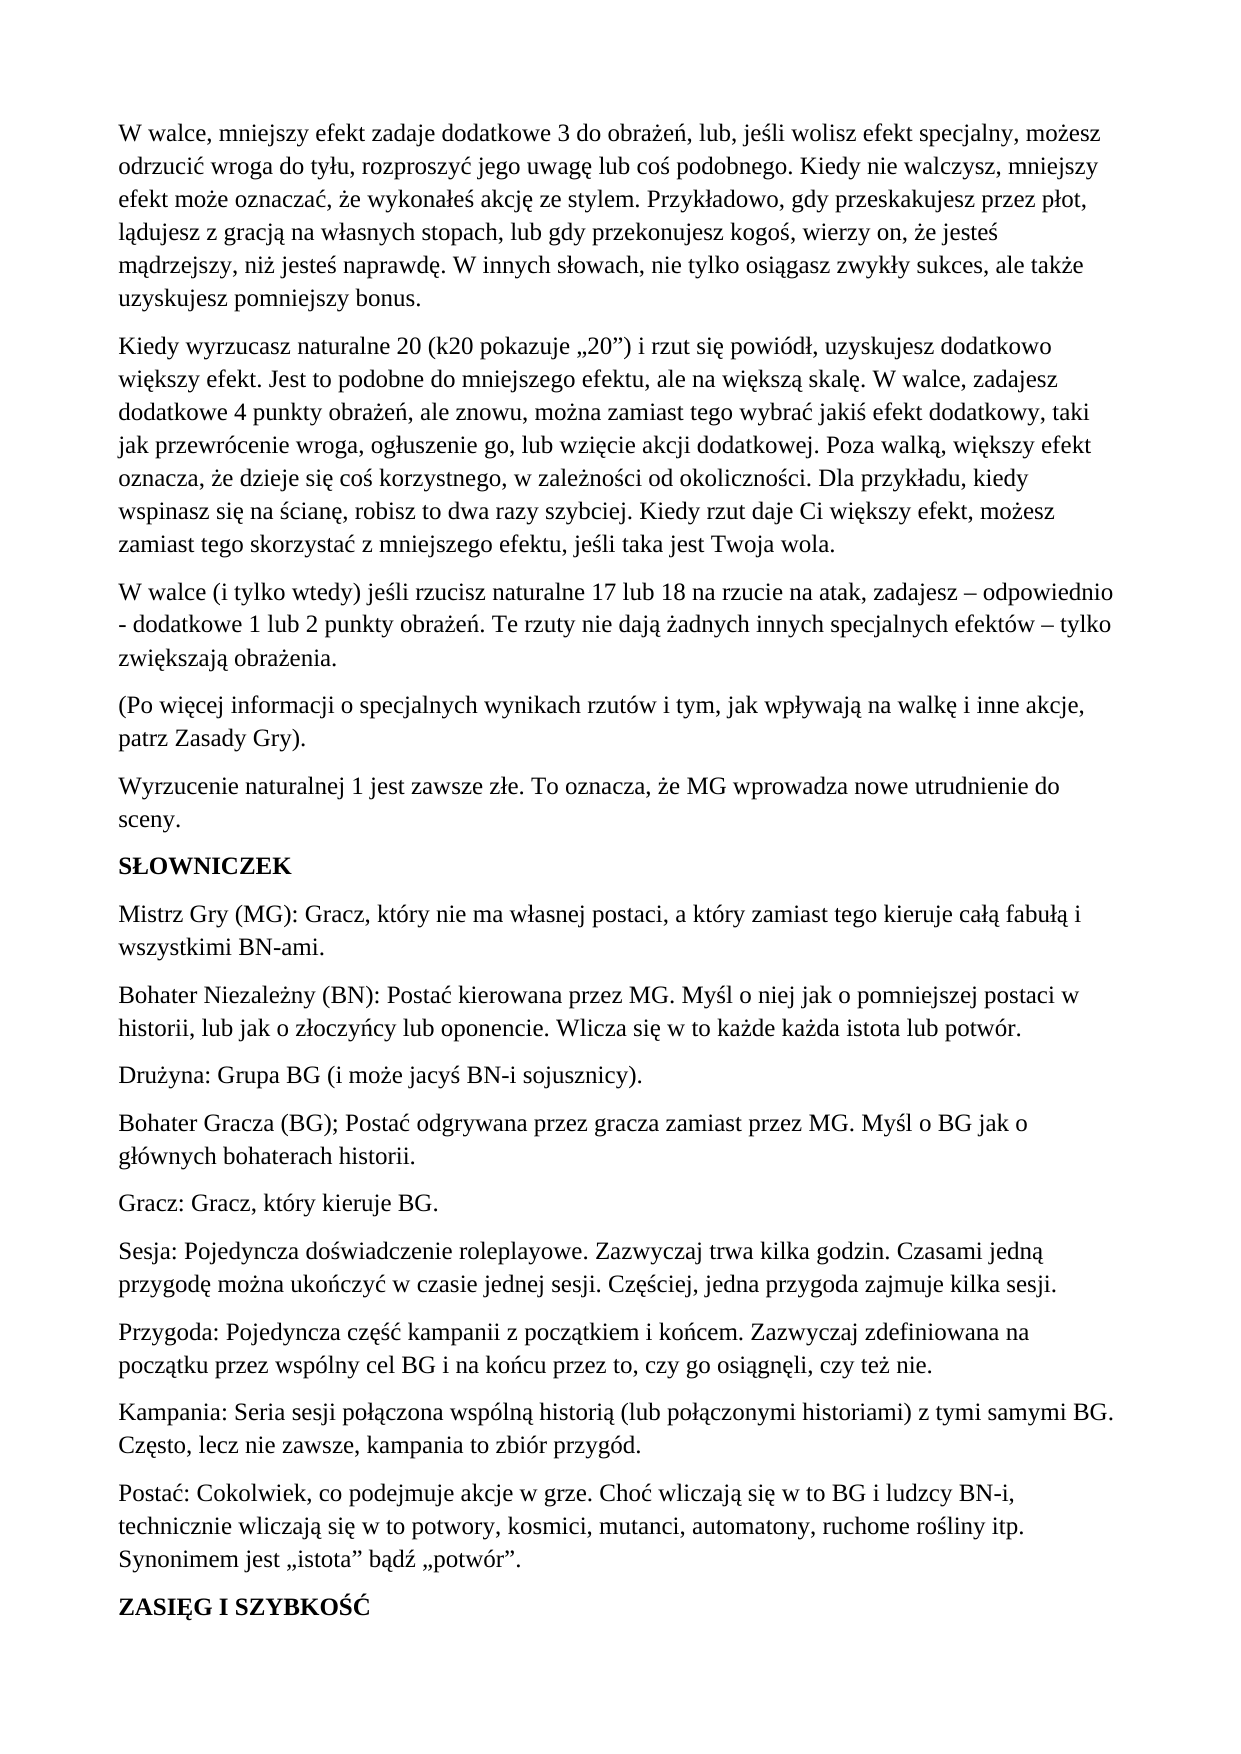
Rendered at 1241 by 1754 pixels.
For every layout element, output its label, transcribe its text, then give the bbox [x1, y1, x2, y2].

text W walce, mniejszy efekt zadaje dodatkowe 3 do obrażeń, lub, jeśli wolisz efekt specjalny, możesz odrzucić wroga do tyłu, rozproszyć jego uwagę lub coś podobnego. Kiedy nie walczysz, mniejszy efekt może oznaczać, że wykonałeś akcję ze stylem. Przykładowo, gdy przeskakujesz przez płot, lądujesz z gracją na własnych stopach, lub gdy przekonujesz kogoś, wierzy on, że jesteś mądrzejszy, niż jesteś naprawdę. W innych słowach, nie tylko osiągasz zwykły sukces, ale także uzyskujesz pomniejszy bonus. [118, 118, 1122, 312]
text W walce (i tylko wtedy) jeśli rzucisz naturalne 17 lub 18 na rzucie na atak, zadajesz – odpowiednio - dodatkowe 1 lub 2 punkty obrażeń. Te rzuty nie dają żadnych innych specjalnych efektów – tylko zwiększają obrażenia. [118, 577, 1122, 671]
text Bohater Niezależny (BN): Postać kierowana przez MG. Myśl o niej jak o pomniejszej postaci w historii, lub jak o złoczyńcy lub oponencie. Wlicza się w to każde każda istota lub potwór. [118, 980, 1122, 1041]
text Wyrzucenie naturalnej 1 jest zawsze złe. To oznacza, że MG wprowadza nowe utrudnienie do sceny. [118, 771, 1122, 833]
text SŁOWNICZEK [118, 851, 1122, 880]
text Przygoda: Pojedyncza część kampanii z początkiem i końcem. Zazwyczaj zdefiniowana na początku przez wspólny cel BG i na końcu przez to, czy go osiągnęli, czy też nie. [118, 1317, 1122, 1378]
text Mistrz Gry (MG): Gracz, który nie ma własnej postaci, a który zamiast tego kieruje całą fabułą i wszystkimi BN-ami. [118, 899, 1122, 961]
text Kampania: Seria sesji połączona wspólną historią (lub połączonymi historiami) z tymi samymi BG. Często, lecz nie zawsze, kampania to zbiór przygód. [118, 1397, 1122, 1459]
text Gracz: Gracz, który kieruje BG. [118, 1188, 1122, 1217]
text Postać: Cokolwiek, co podejmuje akcje w grze. Choć wliczają się w to BG i ludzcy BN-i, technicznie wliczają się w to potwory, kosmici, mutanci, automatony, ruchome rośliny itp. Synonimem jest „istota” bądź „potwór”. [118, 1478, 1122, 1573]
text Kiedy wyrzucasz naturalne 20 (k20 pokazuje „20”) i rzut się powiódł, uzyskujesz dodatkowo większy efekt. Jest to podobne do mniejszego efektu, ale na większą skalę. W walce, zadajesz dodatkowe 4 punkty obrażeń, ale znowu, można zamiast tego wybrać jakiś efekt dodatkowy, taki jak przewrócenie wroga, ogłuszenie go, lub wzięcie akcji dodatkowej. Poza walką, większy efekt oznacza, że dzieje się coś korzystnego, w zależności od okoliczności. Dla przykładu, kiedy wspinasz się na ścianę, robisz to dwa razy szybciej. Kiedy rzut daje Ci większy efekt, możesz zamiast tego skorzystać z mniejszego efektu, jeśli taka jest Twoja wola. [118, 331, 1122, 558]
text Drużyna: Grupa BG (i może jacyś BN-i sojusznicy). [118, 1060, 1122, 1089]
text Sesja: Pojedyncza doświadczenie roleplayowe. Zazwyczaj trwa kilka godzin. Czasami jedną przygodę można ukończyć w czasie jednej sesji. Częściej, jedna przygoda zajmuje kilka sesji. [118, 1236, 1122, 1298]
text ZASIĘG I SZYBKOŚĆ [118, 1592, 1122, 1620]
text Bohater Gracza (BG); Postać odgrywana przez gracza zamiast przez MG. Myśl o BG jak o głównych bohaterach historii. [118, 1108, 1122, 1170]
text (Po więcej informacji o specjalnych wynikach rzutów i tym, jak wpływają na walkę i inne akcje, patrz Zasady Gry). [118, 690, 1122, 752]
